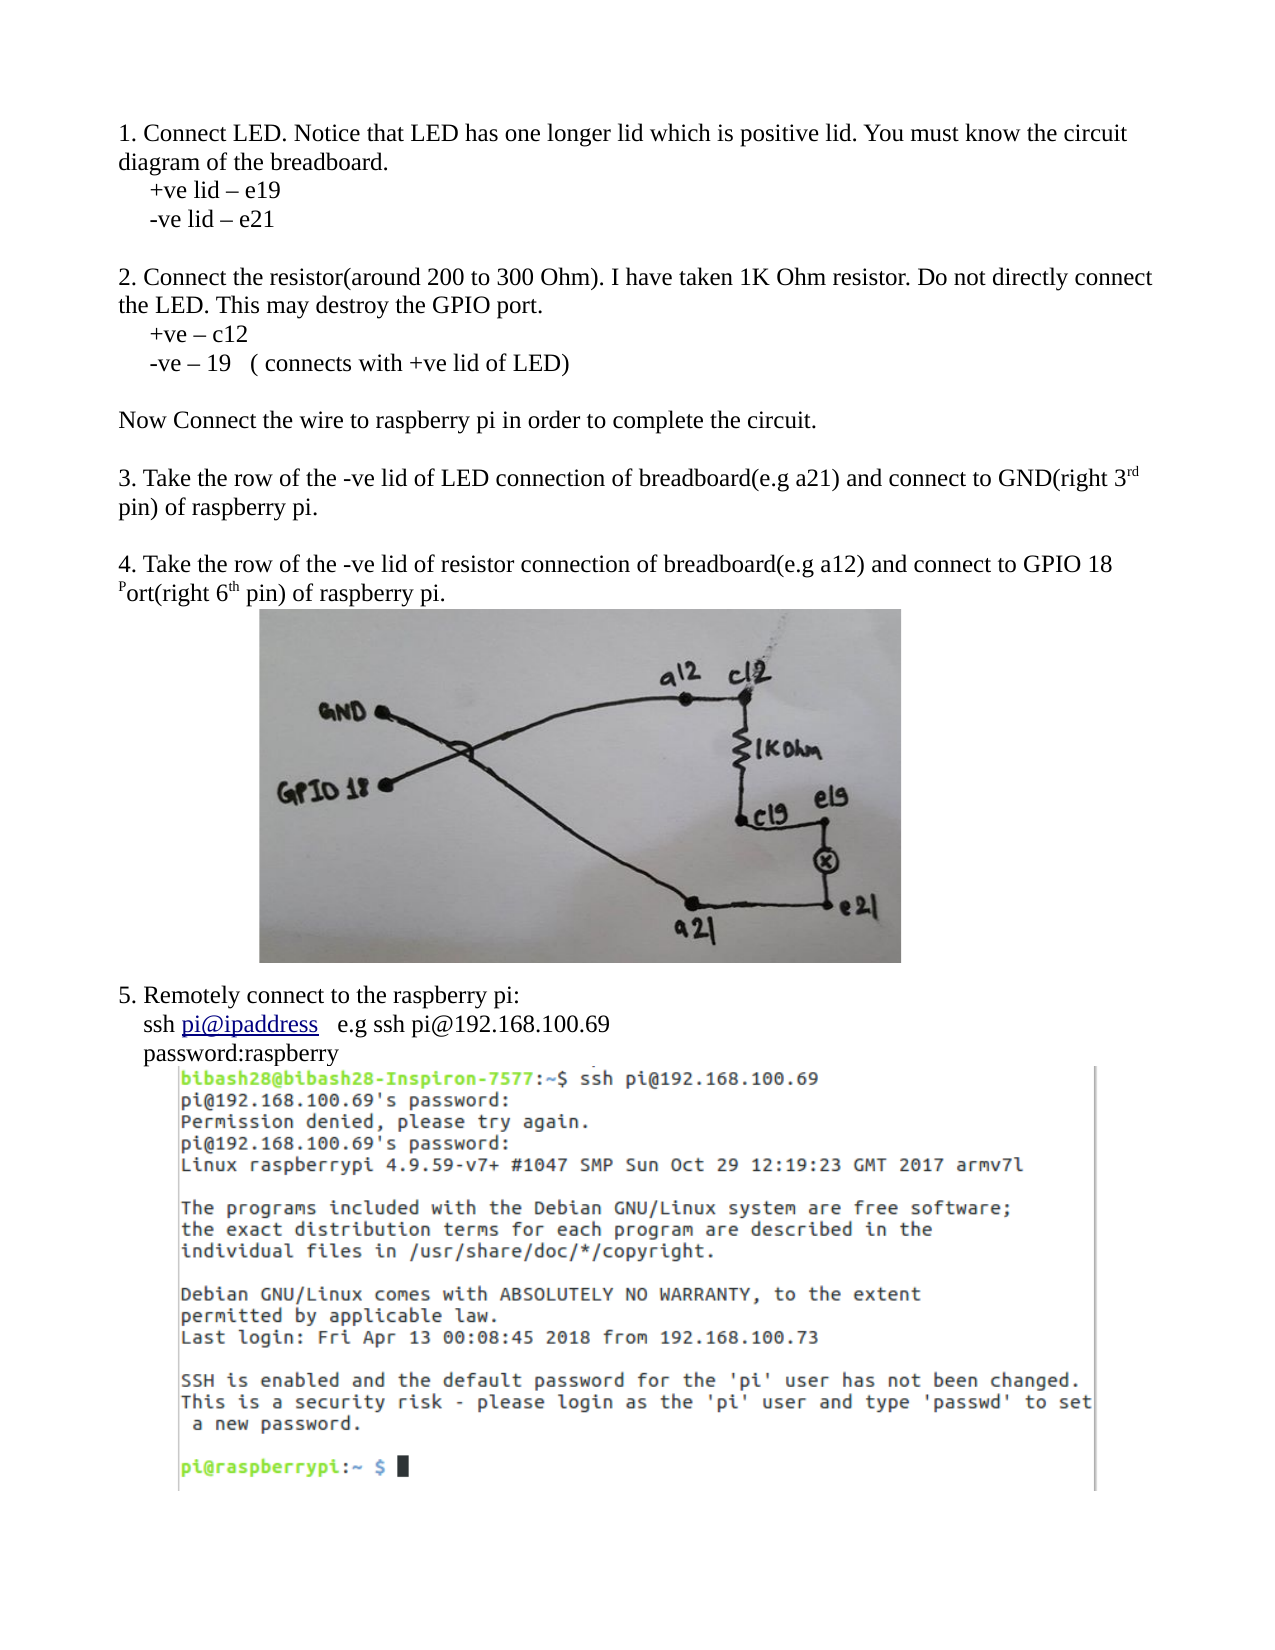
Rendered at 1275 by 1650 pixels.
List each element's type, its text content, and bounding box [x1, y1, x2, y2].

picture [259, 609, 902, 963]
text Now Connect the wire to raspberry pi in order to complete the circuit. [118, 406, 1157, 434]
text 4. Take the row of the -ve lid of resistor connection of breadboard(e.g a12) and connect to GPIO 18 Port(right 6th pin) of raspberry pi. [118, 549, 1157, 607]
text password:raspberry [118, 1038, 1157, 1067]
text 5. Remotely connect to the raspberry pi: [118, 981, 1157, 1009]
text -ve – 19 ( connects with +ve lid of LED) [118, 348, 1157, 377]
text 1. Connect LED. Notice that LED has one longer lid which is positive lid. You must know the circuit diagram of the breadboard. [118, 118, 1157, 176]
picture [177, 1066, 1098, 1491]
text ssh pi@ipaddress e.g ssh pi@192.168.100.69 [118, 1009, 1157, 1038]
text +ve – c12 [118, 319, 1157, 348]
text -ve lid – e21 [118, 204, 1157, 233]
text +ve lid – e19 [118, 176, 1157, 204]
text 2. Connect the resistor(around 200 to 300 Ohm). I have taken 1K Ohm resistor. Do not directly connect the LED. This may destroy the GPIO port. [118, 262, 1157, 319]
text 3. Take the row of the -ve lid of LED connection of breadboard(e.g a21) and connect to GND(right 3rd pin) of raspberry pi. [118, 463, 1157, 521]
